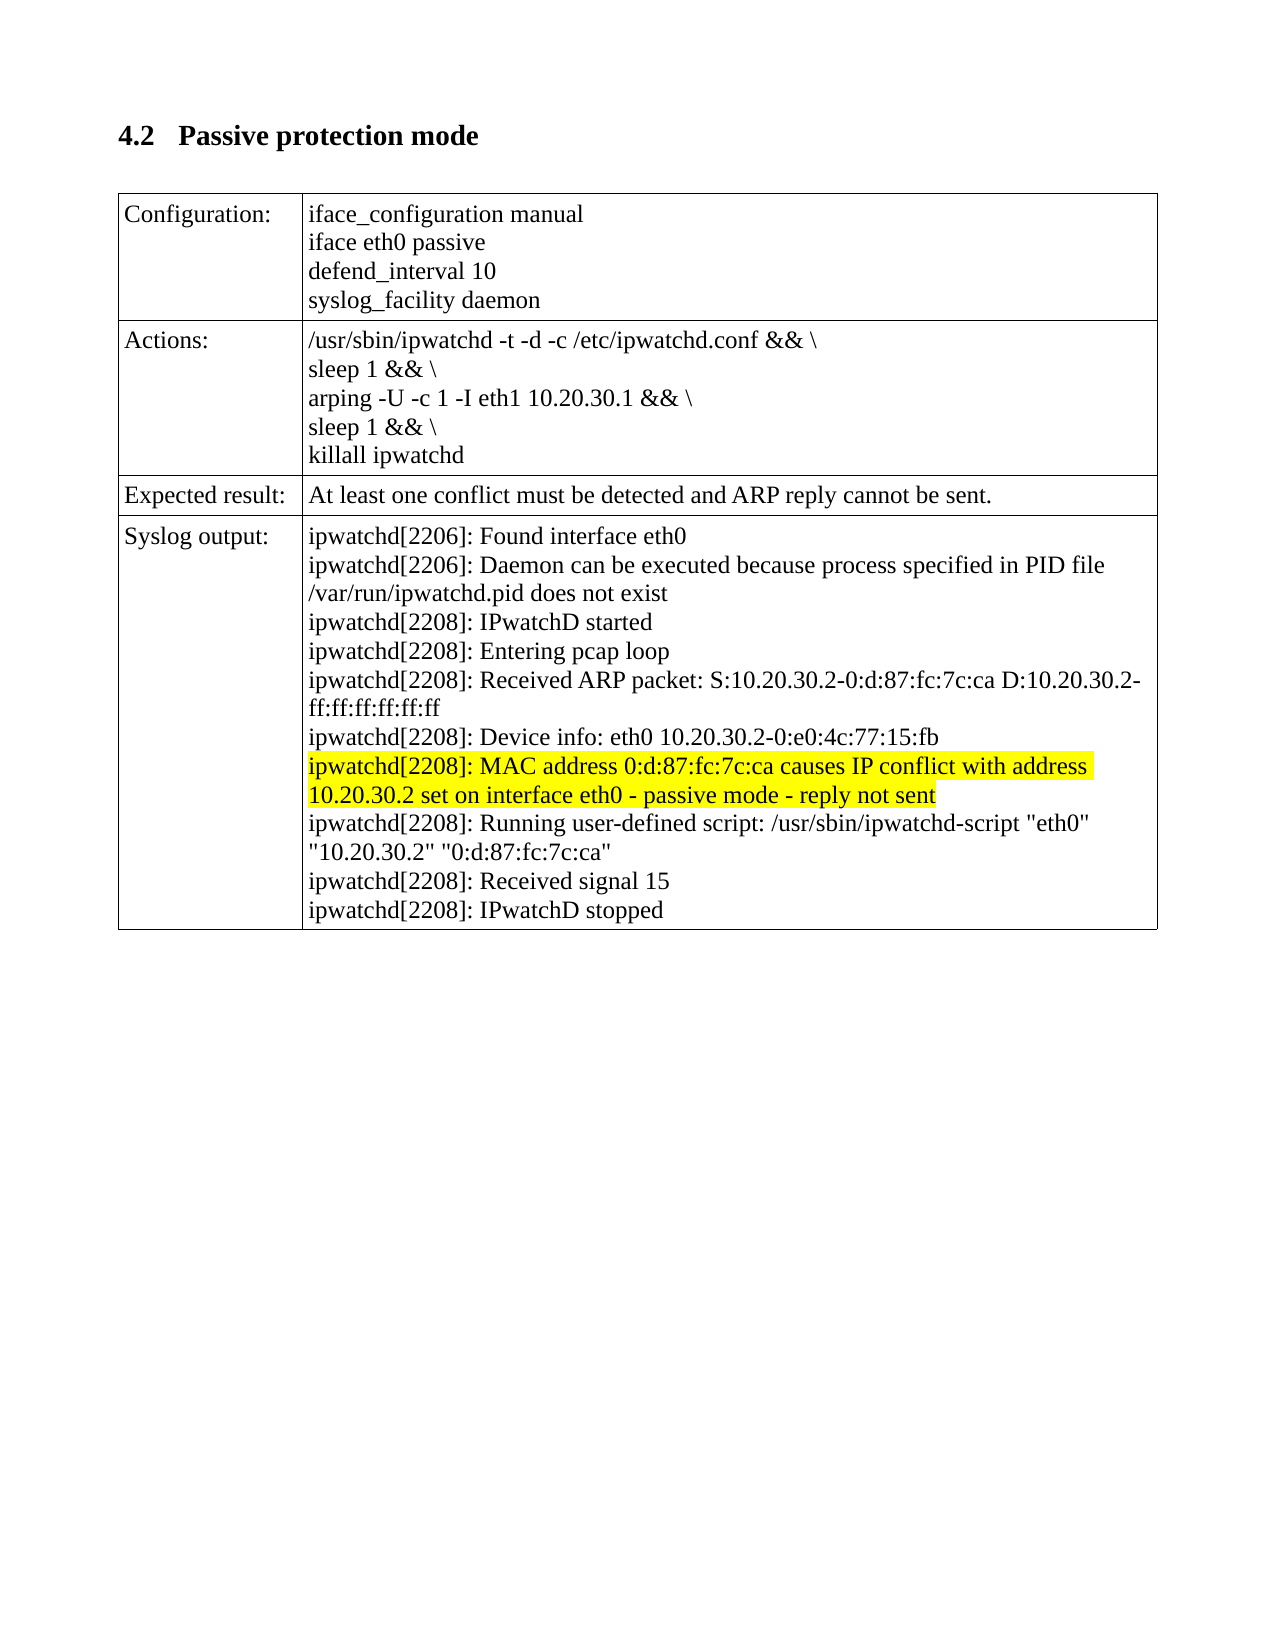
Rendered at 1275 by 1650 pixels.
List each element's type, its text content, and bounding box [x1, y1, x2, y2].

table_header Configuration: [119, 194, 302, 319]
table_cell /usr/sbin/ipwatchd -t -d -c /etc/ipwatchd.conf && \ sleep 1 && \ arping -U -c 1 -I eth1 10.20.30.1 && \ sleep 1 && \ killall ipwatchd [303, 321, 1157, 475]
table_cell Syslog output: [119, 516, 302, 929]
table_header iface_configuration manual iface eth0 passive defend_interval 10 syslog_facility daemon [303, 194, 1157, 319]
table_cell ipwatchd[2206]: Found interface eth0 ipwatchd[2206]: Daemon can be executed because process specified in PID file /var/run/ipwatchd.pid does not exist ipwatchd[2208]: IPwatchD started ipwatchd[2208]: Entering pcap loop ipwatchd[2208]: Received ARP packet: S:10.20.30.2-0:d:87:fc:7c:ca D:10.20.30.2-ff:ff:ff:ff:ff:ff ipwatchd[2208]: Device info: eth0 10.20.30.2-0:e0:4c:77:15:fb ipwatchd[2208]: MAC address 0:d:87:fc:7c:ca causes IP conflict with address 10.20.30.2 set on interface eth0 - passive mode - reply not sent ipwatchd[2208]: Running user-defined script: /usr/sbin/ipwatchd-script "eth0" "10.20.30.2" "0:d:87:fc:7c:ca" ipwatchd[2208]: Received signal 15 ipwatchd[2208]: IPwatchD stopped [303, 516, 1157, 929]
subtitle Passive protection mode [118, 118, 1157, 152]
table_cell Actions: [119, 321, 302, 475]
table_cell Expected result: [119, 476, 302, 515]
table_cell At least one conflict must be detected and ARP reply cannot be sent. [303, 476, 1157, 515]
